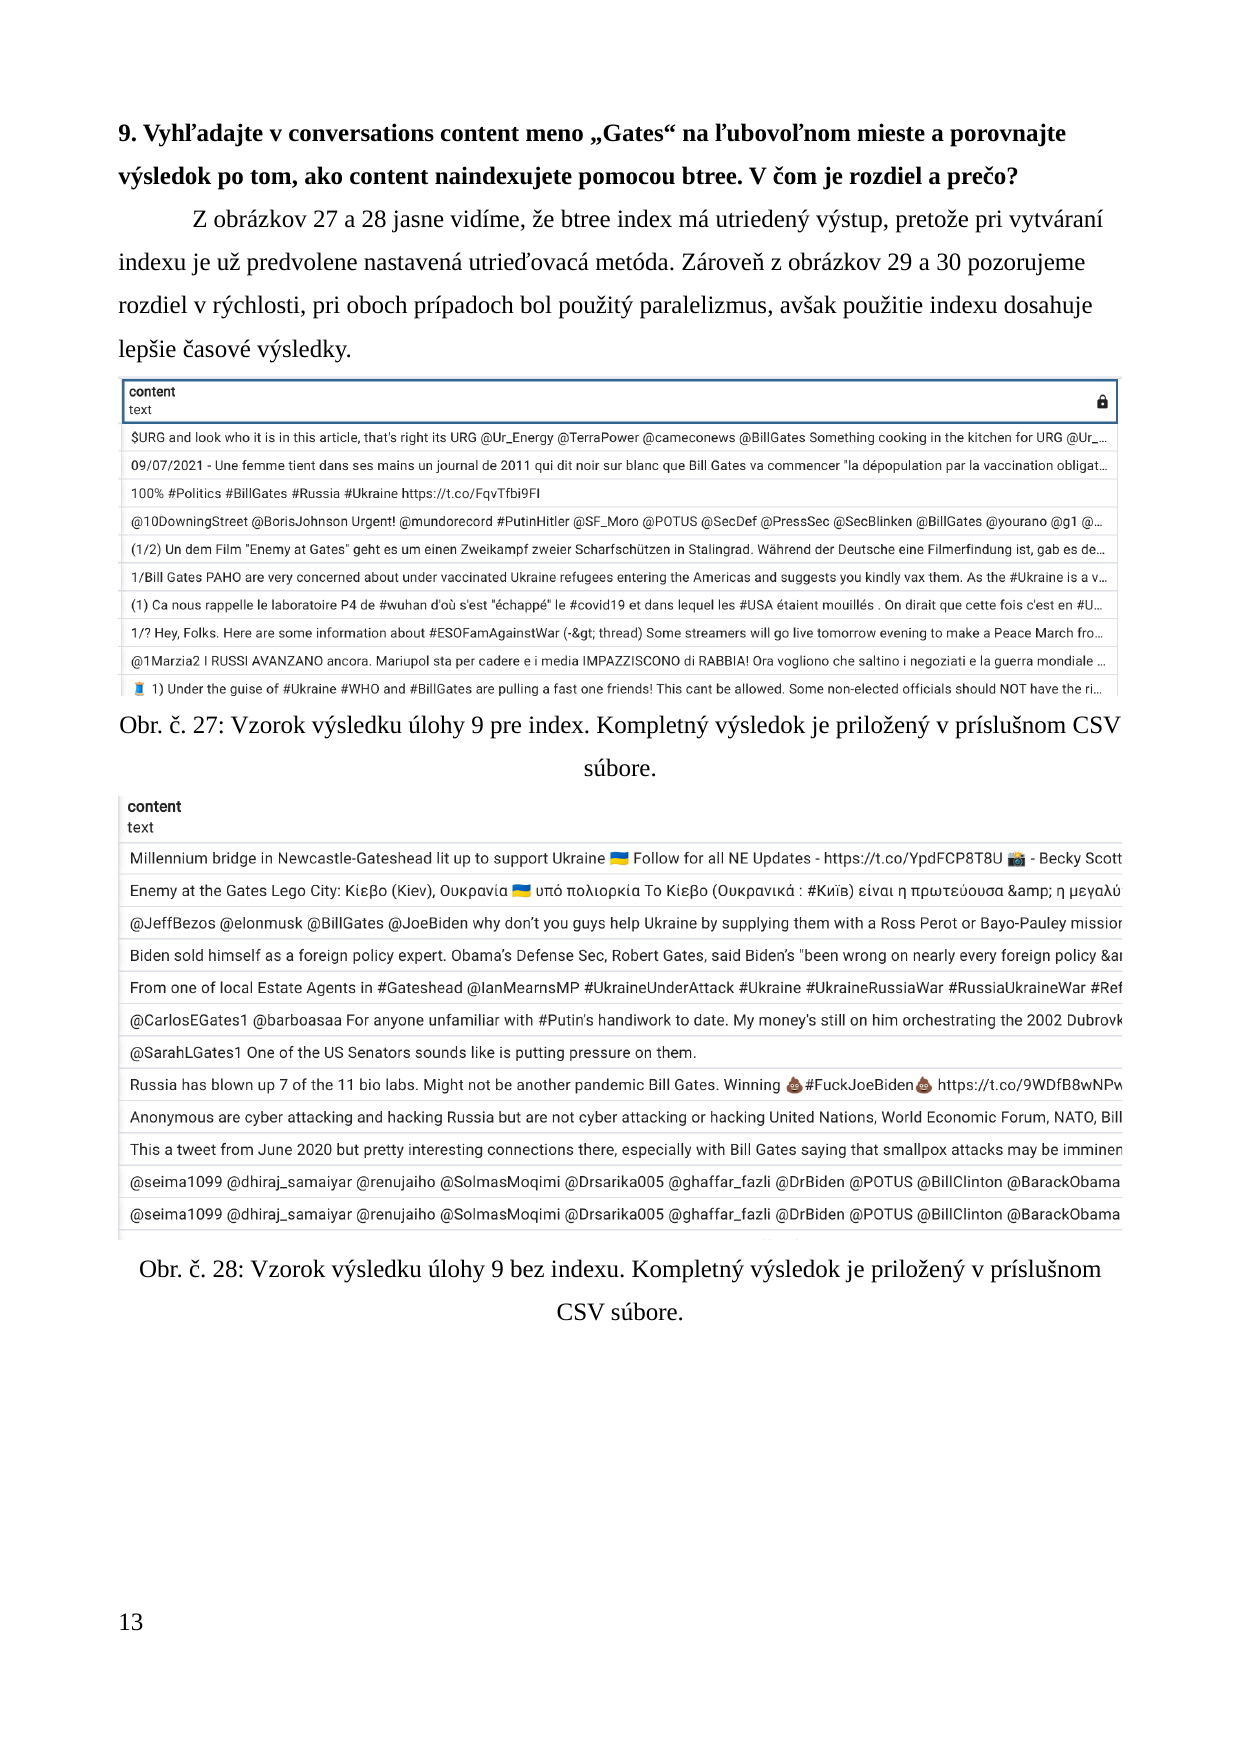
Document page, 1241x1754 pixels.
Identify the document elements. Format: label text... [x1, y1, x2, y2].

text výsledok po tom, ako content naindexujete pomocou btree. V čom je rozdiel a prečo? [118, 161, 1122, 190]
text Z obrázkov 27 a 28 jasne vidíme, že btree index má utriedený výstup, pretože pri vytváraní indexu je už predvolene nastavená utrieďovacá metóda. Zároveň z obrázkov 29 a 30 pozorujeme rozdiel v rýchlosti, pri oboch prípadoch bol použitý paralelizmus, avšak použitie indexu dosahuje lepšie časové výsledky. [118, 204, 1122, 362]
text Obr. č. 27: Vzorok výsledku úlohy 9 pre index. Kompletný výsledok je priložený v príslušnom CSV súbore. [118, 710, 1122, 782]
picture [118, 376, 1123, 696]
text 9. Vyhľadajte v conversations content meno „Gates“ na ľubovoľnom mieste a porovnajte [118, 118, 1122, 147]
text Obr. č. 28: Vzorok výsledku úlohy 9 bez indexu. Kompletný výsledok je priložený v príslušnom CSV súbore. [118, 1254, 1122, 1326]
picture [118, 796, 1123, 1240]
